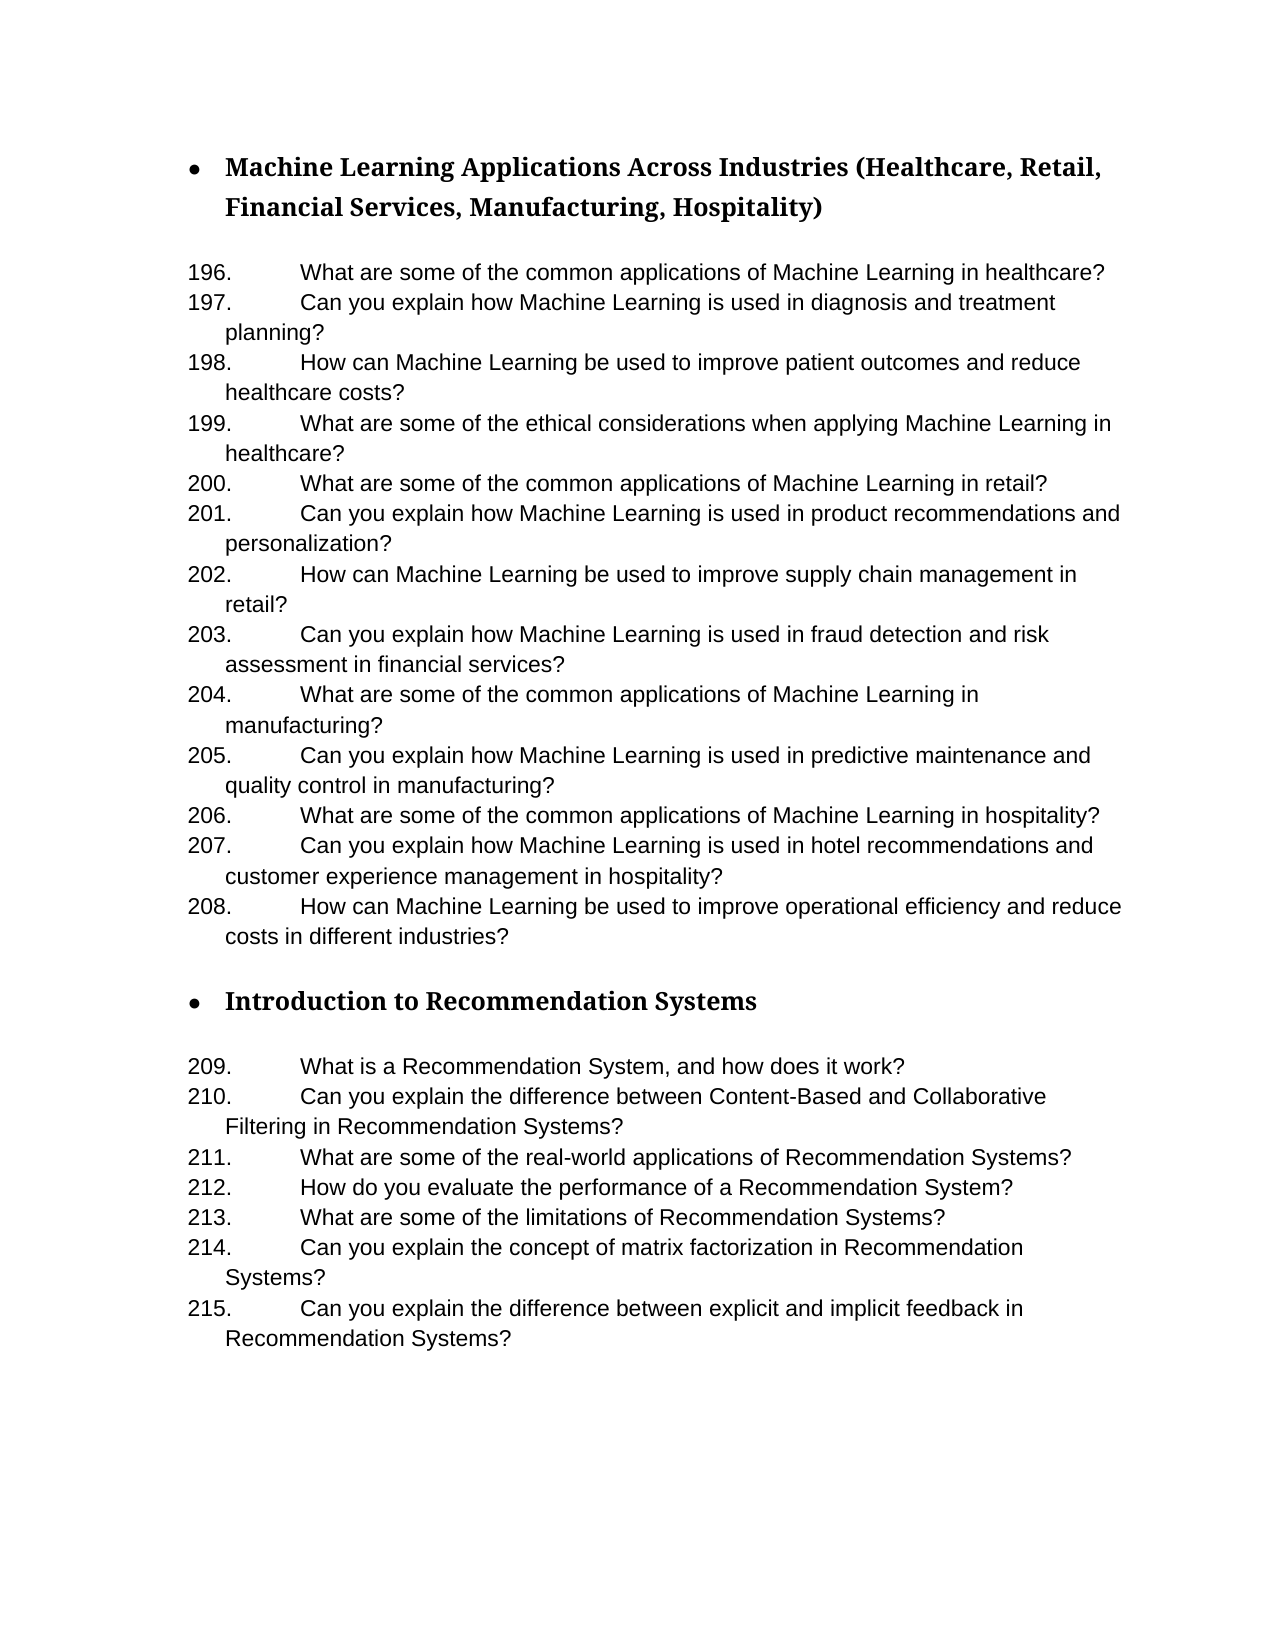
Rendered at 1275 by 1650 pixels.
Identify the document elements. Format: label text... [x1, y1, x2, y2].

list What are some of the limitations of Recommendation Systems? [187, 1204, 1125, 1230]
list Can you explain how Machine Learning is used in diagnosis and treatment planning? [187, 289, 1125, 345]
list What are some of the common applications of Machine Learning in manufacturing? [187, 681, 1125, 738]
list What are some of the common applications of Machine Learning in healthcare? [187, 258, 1125, 285]
list Can you explain how Machine Learning is used in hotel recommendations and customer experience management in hospitality? [187, 832, 1125, 889]
list Introduction to Recommendation Systems [187, 983, 1125, 1018]
list Machine Learning Applications Across Industries (Healthcare, Retail, Financial Services, Manufacturing, Hospitality) [187, 150, 1125, 223]
list What are some of the ethical considerations when applying Machine Learning in healthcare? [187, 409, 1125, 466]
list Can you explain how Machine Learning is used in predictive maintenance and quality control in manufacturing? [187, 742, 1125, 798]
list How can Machine Learning be used to improve patient outcomes and reduce healthcare costs? [187, 349, 1125, 406]
list Can you explain how Machine Learning is used in product recommendations and personalization? [187, 500, 1125, 557]
list Can you explain the difference between explicit and implicit feedback in Recommendation Systems? [187, 1294, 1125, 1351]
list Can you explain how Machine Learning is used in fraud detection and risk assessment in financial services? [187, 621, 1125, 678]
list What are some of the common applications of Machine Learning in retail? [187, 470, 1125, 496]
list What are some of the common applications of Machine Learning in hospitality? [187, 802, 1125, 829]
list What is a Recommendation System, and how does it work? [187, 1053, 1125, 1079]
list What are some of the real-world applications of Recommendation Systems? [187, 1143, 1125, 1170]
list Can you explain the concept of matrix factorization in Recommendation Systems? [187, 1234, 1125, 1291]
list How do you evaluate the performance of a Recommendation System? [187, 1174, 1125, 1200]
list How can Machine Learning be used to improve supply chain management in retail? [187, 561, 1125, 617]
list How can Machine Learning be used to improve operational efficiency and reduce costs in different industries? [187, 893, 1125, 949]
list Can you explain the difference between Content-Based and Collaborative Filtering in Recommendation Systems? [187, 1083, 1125, 1140]
